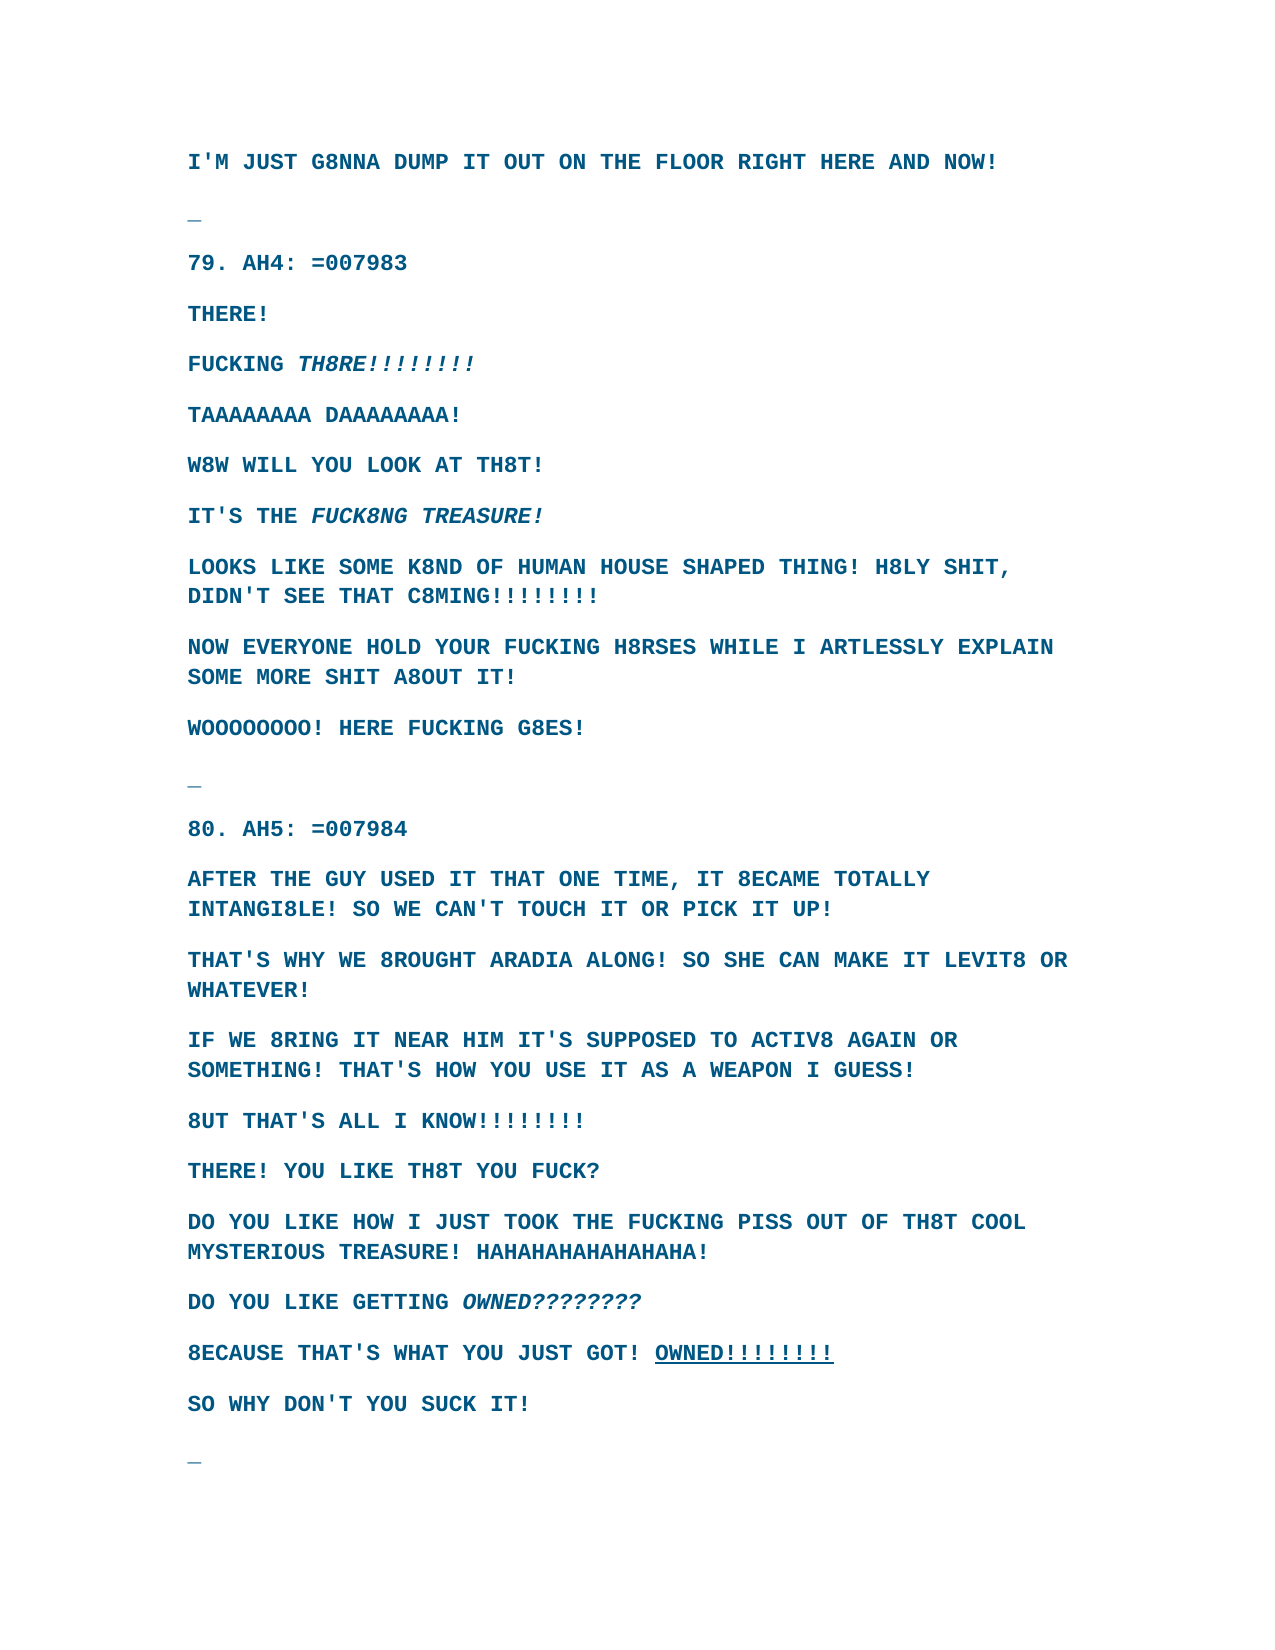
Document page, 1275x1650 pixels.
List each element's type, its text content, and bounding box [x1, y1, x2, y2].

text 8UT THAT'S ALL I KNOW!!!!!!!! [187, 1109, 1087, 1135]
text 79. AH4: =007983 [187, 251, 1087, 277]
text 80. AH5: =007984 [187, 817, 1087, 843]
text DO YOU LIKE GETTING OWNED???????? [187, 1291, 1087, 1317]
text WOOOOOOOO! HERE FUCKING G8ES! [187, 716, 1087, 742]
text _ [187, 766, 1087, 792]
text I'M JUST G8NNA DUMP IT OUT ON THE FLOOR RIGHT HERE AND NOW! [187, 150, 1087, 176]
text THERE! [187, 302, 1087, 328]
text DO YOU LIKE HOW I JUST TOOK THE FUCKING PISS OUT OF TH8T COOL MYSTERIOUS TREASURE! HAHAHAHAHAHAHAHA! [187, 1210, 1087, 1266]
text _ [187, 201, 1087, 227]
text 8ECAUSE THAT'S WHAT YOU JUST GOT! OWNED!!!!!!!! [187, 1341, 1087, 1367]
text THAT'S WHY WE 8ROUGHT ARADIA ALONG! SO SHE CAN MAKE IT LEVIT8 OR WHATEVER! [187, 948, 1087, 1004]
text IT'S THE FUCK8NG TREASURE! [187, 504, 1087, 530]
text IF WE 8RING IT NEAR HIM IT'S SUPPOSED TO ACTIV8 AGAIN OR SOMETHING! THAT'S HOW YOU USE IT AS A WEAPON I GUESS! [187, 1028, 1087, 1084]
text NOW EVERYONE HOLD YOUR FUCKING H8RSES WHILE I ARTLESSLY EXPLAIN SOME MORE SHIT A8OUT IT! [187, 635, 1087, 691]
text AFTER THE GUY USED IT THAT ONE TIME, IT 8ECAME TOTALLY INTANGI8LE! SO WE CAN'T TOUCH IT OR PICK IT UP! [187, 868, 1087, 923]
text LOOKS LIKE SOME K8ND OF HUMAN HOUSE SHAPED THING! H8LY SHIT, DIDN'T SEE THAT C8MING!!!!!!!! [187, 555, 1087, 611]
text SO WHY DON'T YOU SUCK IT! [187, 1392, 1087, 1418]
text W8W WILL YOU LOOK AT TH8T! [187, 454, 1087, 480]
text FUCKING TH8RE!!!!!!!! [187, 352, 1087, 378]
text _ [187, 1442, 1087, 1468]
text TAAAAAAAA DAAAAAAAA! [187, 403, 1087, 429]
text THERE! YOU LIKE TH8T YOU FUCK? [187, 1159, 1087, 1186]
